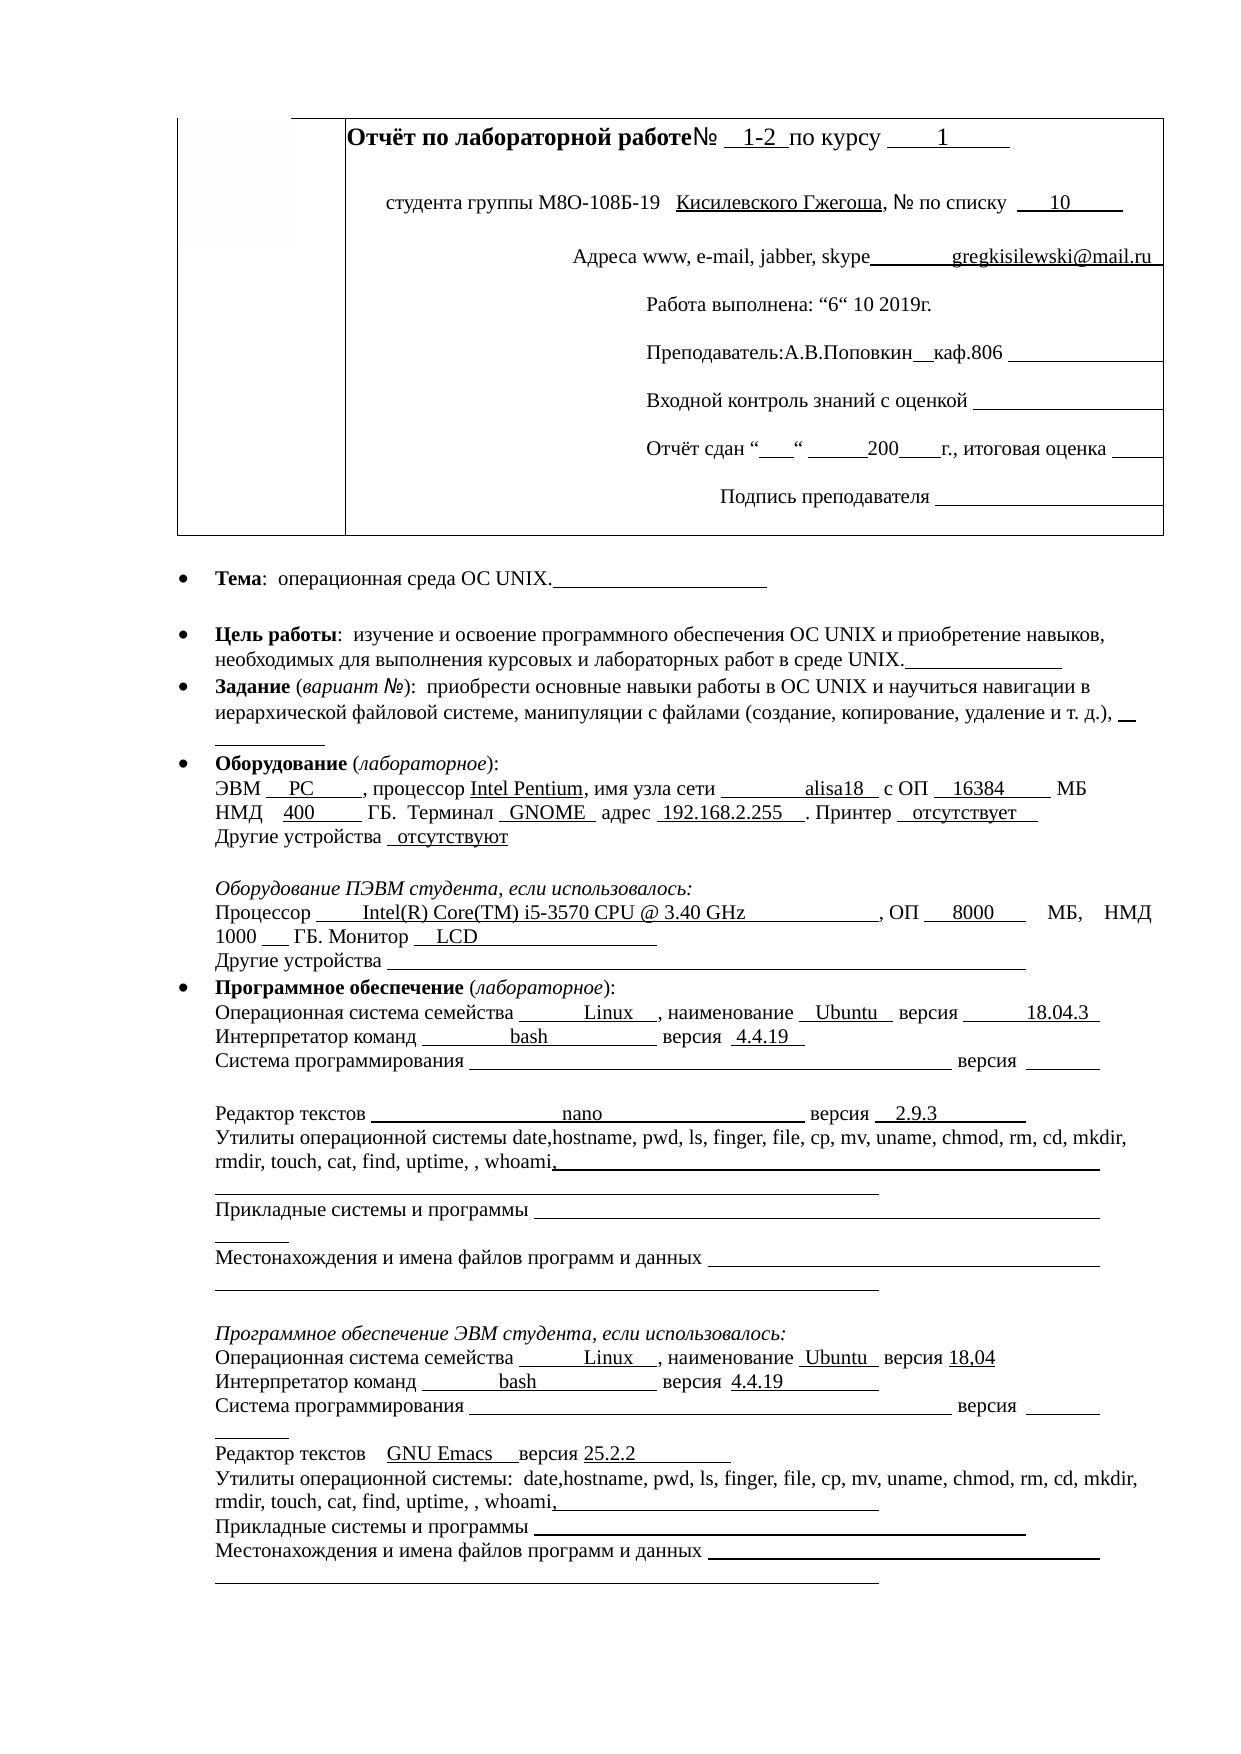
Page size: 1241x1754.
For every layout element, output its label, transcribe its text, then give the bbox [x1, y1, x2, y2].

list Цель работы: изучение и освоение программного обеспечения ОС UNIX и приобретение навыков, необходимых для выполнения курсовых и лабораторных работ в среде UNIX. [177, 619, 1152, 671]
text Операционная система семейства Linux , наименование Ubuntu версия 18,04 [215, 1345, 1152, 1369]
text Утилиты операционной системы: date,hostname, pwd, ls, finger, file, cp, mv, uname, chmod, rm, cd, mkdir, rmdir, touch, cat, find, uptime, , whoami, [215, 1465, 1152, 1513]
list Задание (вариант №): приобрести основные навыки работы в ОС UNIX и научиться навигации в иерархической файловой системе, манипуляции с файлами (создание, копирование, удаление и т. д.), [177, 671, 1152, 748]
text Система программирования версия [215, 1393, 1152, 1441]
text Прикладные системы и программы [215, 1513, 1152, 1538]
text Утилиты операционной системы date,hostname, pwd, ls, finger, file, cp, mv, uname, chmod, rm, cd, mkdir, rmdir, touch, cat, find, uptime, , whoami, [215, 1124, 1152, 1197]
text Интерпретатор команд bash версия 4.4.19 [215, 1024, 1152, 1048]
text Местонахождения и имена файлов программ и данных [215, 1245, 1152, 1293]
text Операционная система семейства Linux , наименование Ubuntu версия 18.04.3 [215, 1000, 1152, 1024]
text Система программирования версия [215, 1048, 1152, 1072]
text Программное обеспечение ЭВМ студента, если использовалось: [215, 1321, 1152, 1345]
table_header Отчёт по лабораторной работе№ 1-2 по курсу 1 студента группы М8О-108Б-19 Кисилевского Гжегоша, № по списку 10 Адреса www, e-mail, jabber, skype gregkisilewski@mail.ru Работа выполнена: “6“ 10 2019г. Преподаватель:А.В.Поповкин каф.806 Входной контроль знаний с оценкой Отчёт сдан “ “ 200 г., итоговая оценка Подпись преподавателя [346, 119, 1163, 534]
text Местонахождения и имена файлов программ и данных [215, 1538, 1152, 1586]
list Оборудование (лабораторное): [177, 748, 1152, 776]
text Процессор Intel(R) Core(TM) i5-3570 CPU @ 3.40 GHz , ОП 8000 МБ, НМД 1000 ГБ. Монитор LCD [215, 900, 1152, 948]
text Другие устройства отсутствуют [215, 824, 1152, 848]
text Оборудование ПЭВМ студента, если использовалось: [215, 876, 1152, 900]
text НМД 400 ГБ. Терминал GNOME адрес 192.168.2.255 . Принтер отсутствует [215, 800, 1152, 824]
text Прикладные системы и программы [215, 1197, 1152, 1245]
text Редактор текстов nano версия 2.9.3 [215, 1101, 1152, 1124]
text Редактор текстов GNU Emacs версия 25.2.2 [215, 1441, 1152, 1465]
list Программное обеспечение (лабораторное): [177, 972, 1152, 1000]
text Интерпретатор команд bash версия 4.4.19 [215, 1369, 1152, 1393]
text ЭВМ PC , процессор Intel Pentium , имя узла сети alisa18 с ОП 16384 МБ [215, 776, 1152, 800]
text Другие устройства [215, 948, 1152, 972]
list Тема: операционная среда ОС UNIX. [177, 563, 1152, 591]
table_header [178, 119, 345, 534]
